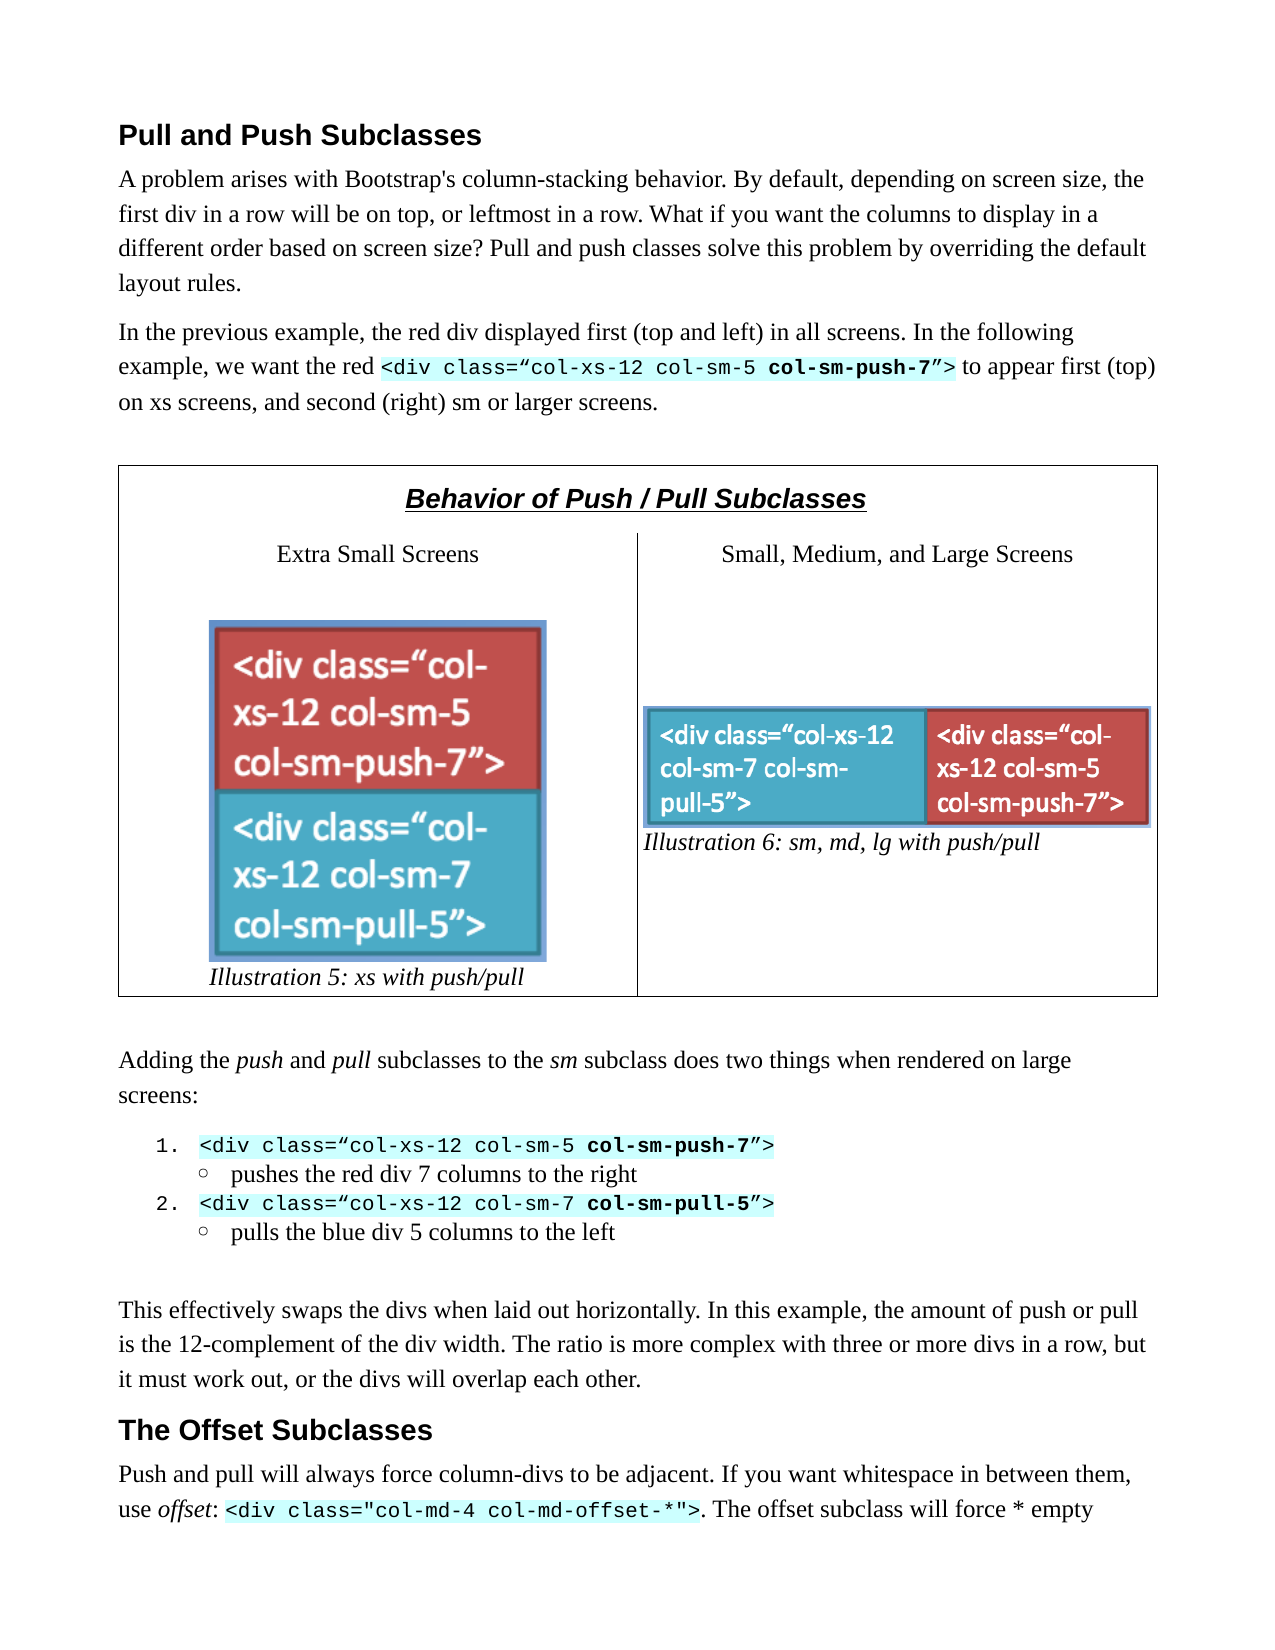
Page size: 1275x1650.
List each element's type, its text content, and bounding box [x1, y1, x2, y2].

picture [643, 706, 1152, 828]
list <div class=“col-xs-12 col-sm-5 col-sm-push-7”> [156, 1129, 1157, 1159]
text A problem arises with Bootstrap's column-stacking behavior. By default, depending on screen size, the first div in a row will be on top, or leftmost in a row. What if you want the columns to display in a different order based on screen size? Pull and push classes solve this problem by overriding the default layout rules. [118, 164, 1157, 297]
list pulls the blue div 5 columns to the left [193, 1217, 1157, 1246]
text Adding the push and pull subclasses to the sm subclass does two things when rendered on large screens: [118, 1046, 1157, 1109]
table_cell Extra Small Screens [119, 533, 637, 573]
table_header Behavior of Push / Pull Subclasses [119, 466, 1157, 533]
table_cell [638, 573, 1157, 996]
picture [208, 620, 547, 962]
subtitle Pull and Push Subclasses [118, 118, 1157, 152]
text This effectively swaps the divs when laid out horizontally. In this example, the amount of push or pull is the 12-complement of the div width. The ratio is more complex with three or more divs in a row, but it must work out, or the divs will overlap each other. [118, 1295, 1157, 1393]
list <div class=“col-xs-12 col-sm-7 col-sm-pull-5”> [156, 1187, 1157, 1217]
table_cell [119, 573, 637, 996]
subtitle The Offset Subclasses [118, 1413, 1157, 1447]
list pushes the red div 7 columns to the right [193, 1159, 1157, 1187]
table_cell Small, Medium, and Large Screens [638, 533, 1157, 573]
text In the previous example, the red div displayed first (top and left) in all screens. In the following example, we want the red <div class=“col-xs-12 col-sm-5 col-sm-push-7”> to appear first (top) on xs screens, and second (right) sm or larger screens. [118, 317, 1157, 415]
text Push and pull will always force column-divs to be adjacent. If you want whitespace in between them, use offset: <div class="col-md-4 col-md-offset-*">. The offset subclass will force * empty [118, 1459, 1157, 1523]
